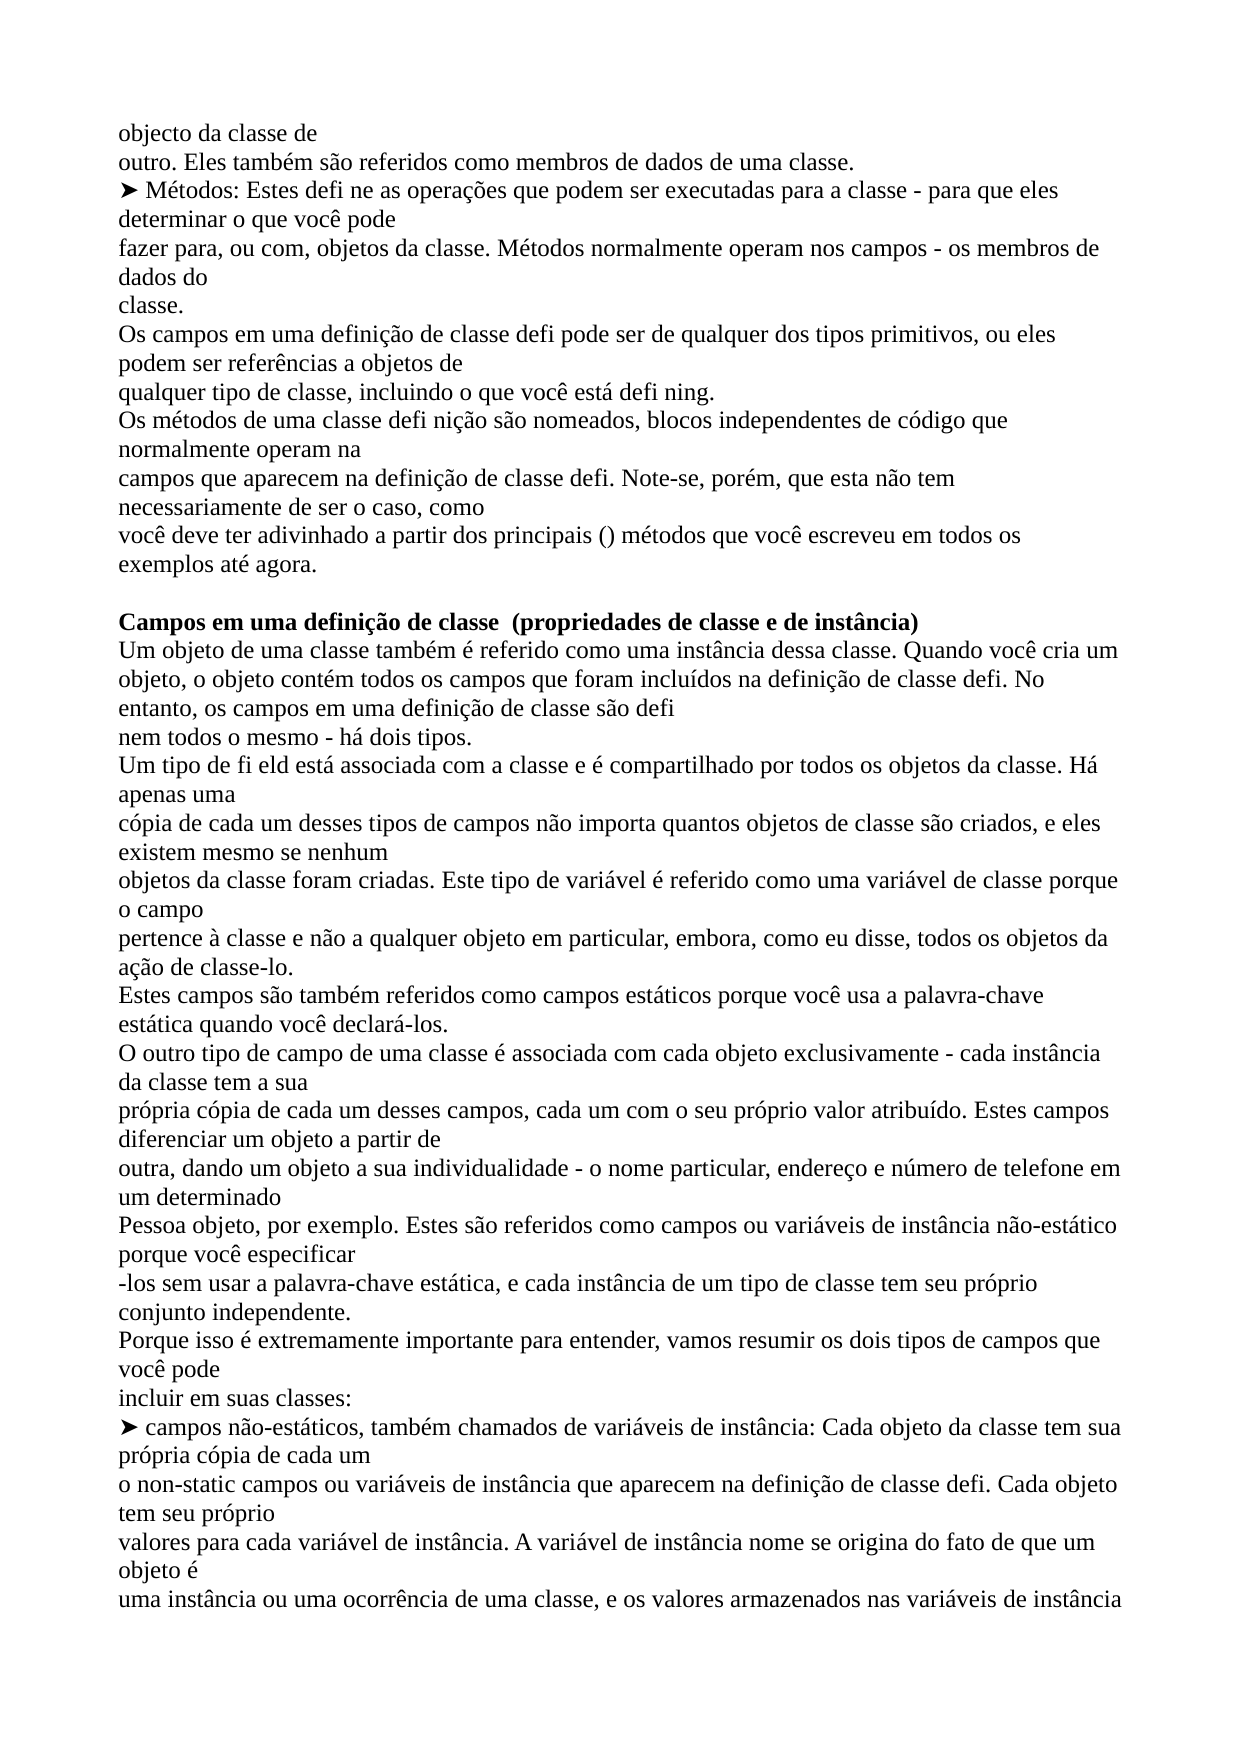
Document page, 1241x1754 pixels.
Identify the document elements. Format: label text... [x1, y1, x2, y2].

text valores para cada variável de instância. A variável de instância nome se origina do fato de que um objeto é [118, 1527, 1122, 1584]
text -los sem usar a palavra-chave estática, e cada instância de um tipo de classe tem seu próprio conjunto independente. [118, 1268, 1122, 1326]
text outra, dando um objeto a sua individualidade - o nome particular, endereço e número de telefone em um determinado [118, 1153, 1122, 1211]
text própria cópia de cada um desses campos, cada um com o seu próprio valor atribuído. Estes campos diferenciar um objeto a partir de [118, 1096, 1122, 1153]
text fazer para, ou com, objetos da classe. Métodos normalmente operam nos campos - os membros de dados do [118, 233, 1122, 291]
text Um objeto de uma classe também é referido como uma instância dessa classe. Quando você cria um objeto, o objeto contém todos os campos que foram incluídos na definição de classe defi. No entanto, os campos em uma definição de classe são defi [118, 636, 1122, 722]
text uma instância ou uma ocorrência de uma classe, e os valores armazenados nas variáveis ​​de instância [118, 1584, 1122, 1613]
text você deve ter adivinhado a partir dos principais () métodos que você escreveu em todos os exemplos até agora. [118, 521, 1122, 578]
text o non-static campos ou variáveis ​​de instância que aparecem na definição de classe defi. Cada objeto tem seu próprio [118, 1469, 1122, 1527]
text Um tipo de fi eld está associada com a classe e é compartilhado por todos os objetos da classe. Há apenas uma [118, 751, 1122, 808]
text pertence à classe e não a qualquer objeto em particular, embora, como eu disse, todos os objetos da ação de classe-lo. [118, 923, 1122, 981]
text Os métodos de uma classe defi nição são nomeados, blocos independentes de código que normalmente operam na [118, 406, 1122, 463]
text Porque isso é extremamente importante para entender, vamos resumir os dois tipos de campos que você pode [118, 1326, 1122, 1383]
text objecto da classe de [118, 118, 1122, 147]
text nem todos o mesmo - há dois tipos. [118, 722, 1122, 751]
text Estes campos são também referidos como campos estáticos porque você usa a palavra-chave estática quando você declará-los. [118, 981, 1122, 1038]
text outro. Eles também são referidos como membros de dados de uma classe. [118, 147, 1122, 176]
text O outro tipo de campo de uma classe é associada com cada objeto exclusivamente - cada instância da classe tem a sua [118, 1038, 1122, 1096]
text campos que aparecem na definição de classe defi. Note-se, porém, que esta não tem necessariamente de ser o caso, como [118, 463, 1122, 521]
text Os campos em uma definição de classe defi pode ser de qualquer dos tipos primitivos, ou eles podem ser referências a objetos de [118, 319, 1122, 377]
text ➤ campos não-estáticos, também chamados de variáveis ​​de instância: Cada objeto da classe tem sua própria cópia de cada um [118, 1412, 1122, 1469]
text cópia de cada um desses tipos de campos não importa quantos objetos de classe são criados, e eles existem mesmo se nenhum [118, 808, 1122, 866]
text objetos da classe foram criadas. Este tipo de variável é referido como uma variável de classe porque o campo [118, 866, 1122, 923]
text Pessoa objeto, por exemplo. Estes são referidos como campos ou variáveis ​​de instância não-estático porque você especificar [118, 1211, 1122, 1268]
text classe. [118, 291, 1122, 319]
text Campos em uma definição de classe (propriedades de classe e de instância) [118, 607, 1122, 636]
text qualquer tipo de classe, incluindo o que você está defi ning. [118, 377, 1122, 406]
text ➤ Métodos: Estes defi ne as operações que podem ser executadas para a classe - para que eles determinar o que você pode [118, 176, 1122, 233]
text incluir em suas classes: [118, 1383, 1122, 1412]
